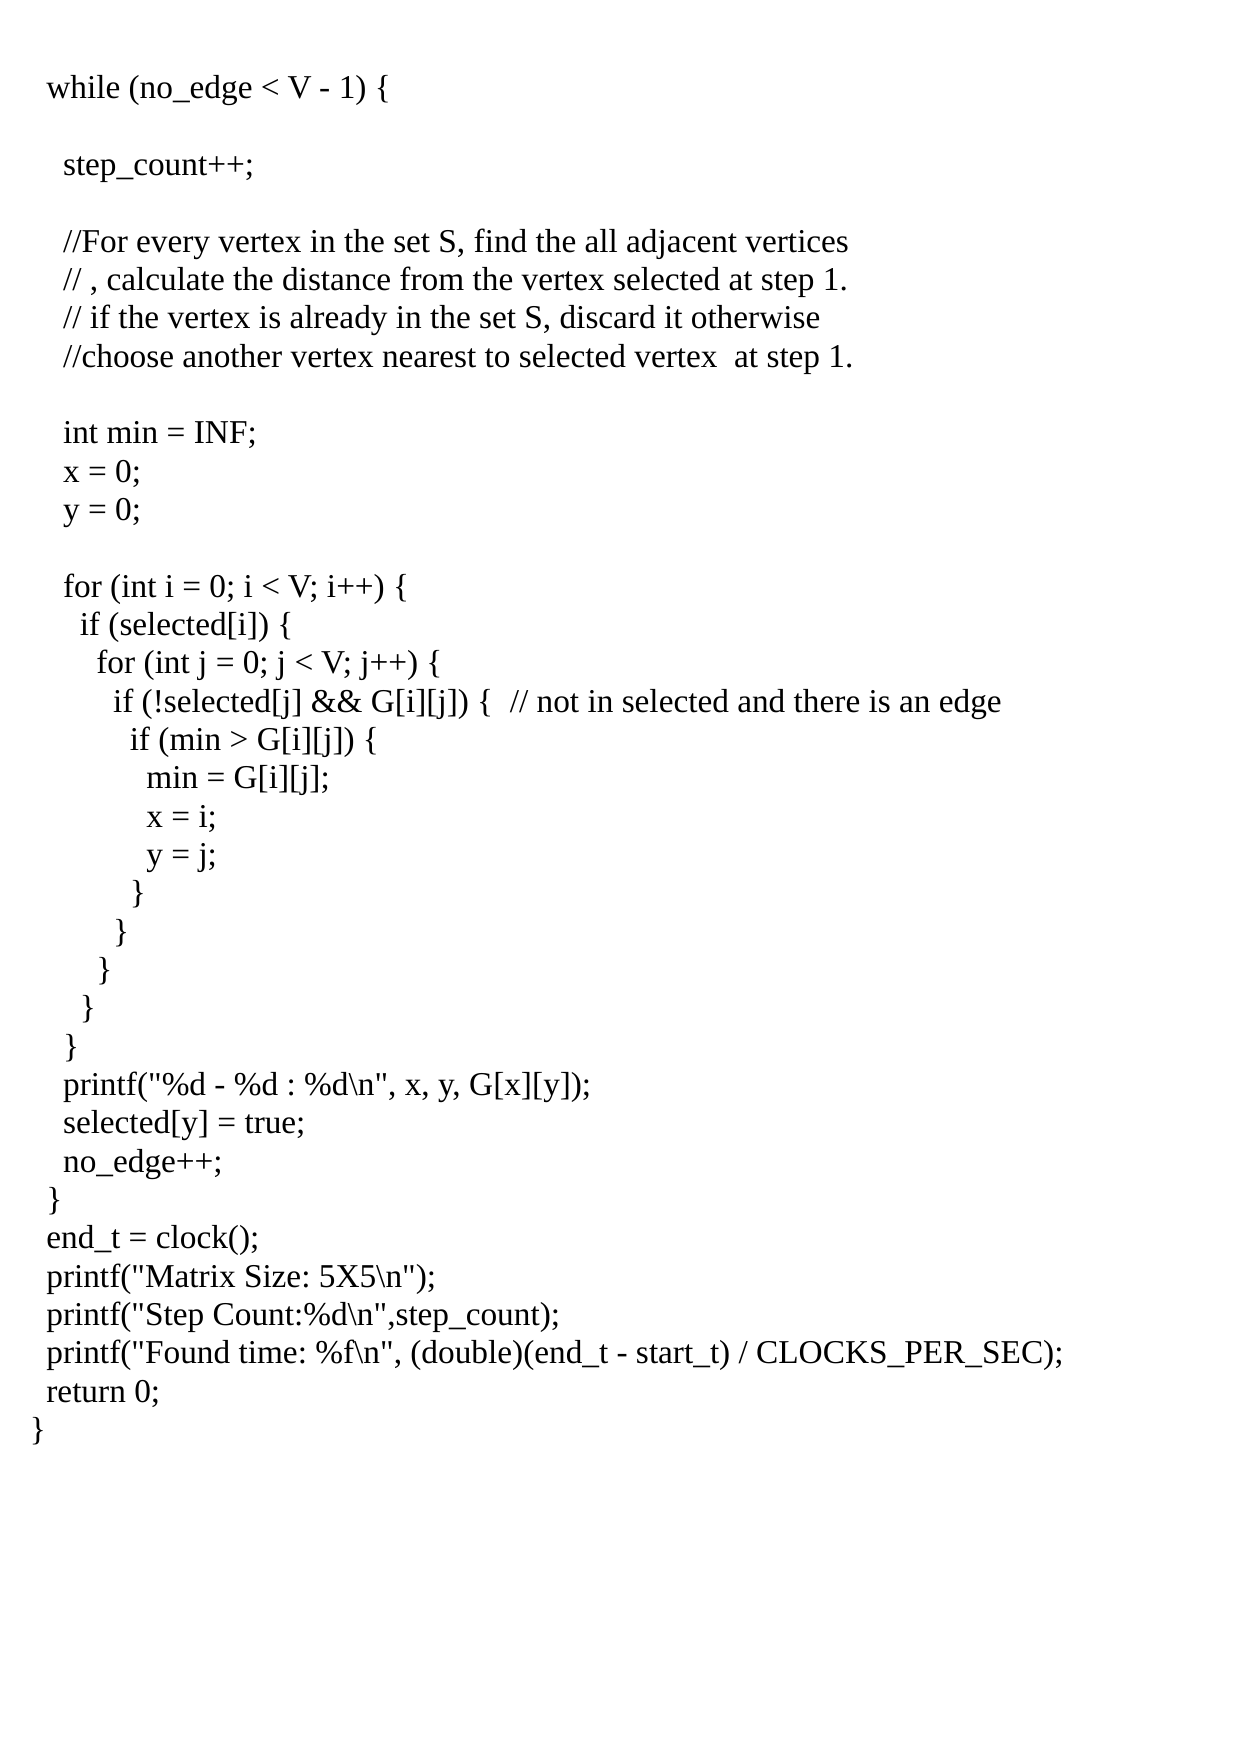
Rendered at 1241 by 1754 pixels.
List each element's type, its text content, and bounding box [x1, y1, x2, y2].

text // if the vertex is already in the set S, discard it otherwise [29, 298, 1211, 336]
text int min = INF; [29, 413, 1211, 451]
text for (int i = 0; i < V; i++) { [29, 566, 1211, 604]
text printf("Found time: %f\n", (double)(end_t - start_t) / CLOCKS_PER_SEC); [29, 1333, 1211, 1371]
text printf("Matrix Size: 5X5\n"); [29, 1256, 1211, 1294]
text min = G[i][j]; [29, 758, 1211, 796]
text y = 0; [29, 489, 1211, 528]
text } [29, 911, 1211, 949]
text } [29, 873, 1211, 911]
text } [29, 988, 1211, 1026]
text if (!selected[j] && G[i][j]) { // not in selected and there is an edge [29, 681, 1211, 719]
text if (min > G[i][j]) { [29, 719, 1211, 758]
text x = 0; [29, 451, 1211, 489]
text no_edge++; [29, 1141, 1211, 1179]
text x = i; [29, 796, 1211, 834]
text printf("Step Count:%d\n",step_count); [29, 1294, 1211, 1333]
text if (selected[i]) { [29, 604, 1211, 643]
text selected[y] = true; [29, 1103, 1211, 1141]
text } [29, 1026, 1211, 1064]
text end_t = clock(); [29, 1218, 1211, 1256]
text } [29, 1179, 1211, 1218]
text for (int j = 0; j < V; j++) { [29, 643, 1211, 681]
text } [29, 949, 1211, 988]
text while (no_edge < V - 1) { [29, 68, 1211, 106]
text step_count++; [29, 144, 1211, 183]
text //choose another vertex nearest to selected vertex at step 1. [29, 336, 1211, 374]
text y = j; [29, 834, 1211, 873]
text printf("%d - %d : %d\n", x, y, G[x][y]); [29, 1064, 1211, 1103]
text // , calculate the distance from the vertex selected at step 1. [29, 259, 1211, 298]
text //For every vertex in the set S, find the all adjacent vertices [29, 221, 1211, 259]
text } [29, 1409, 1211, 1448]
text return 0; [29, 1371, 1211, 1409]
